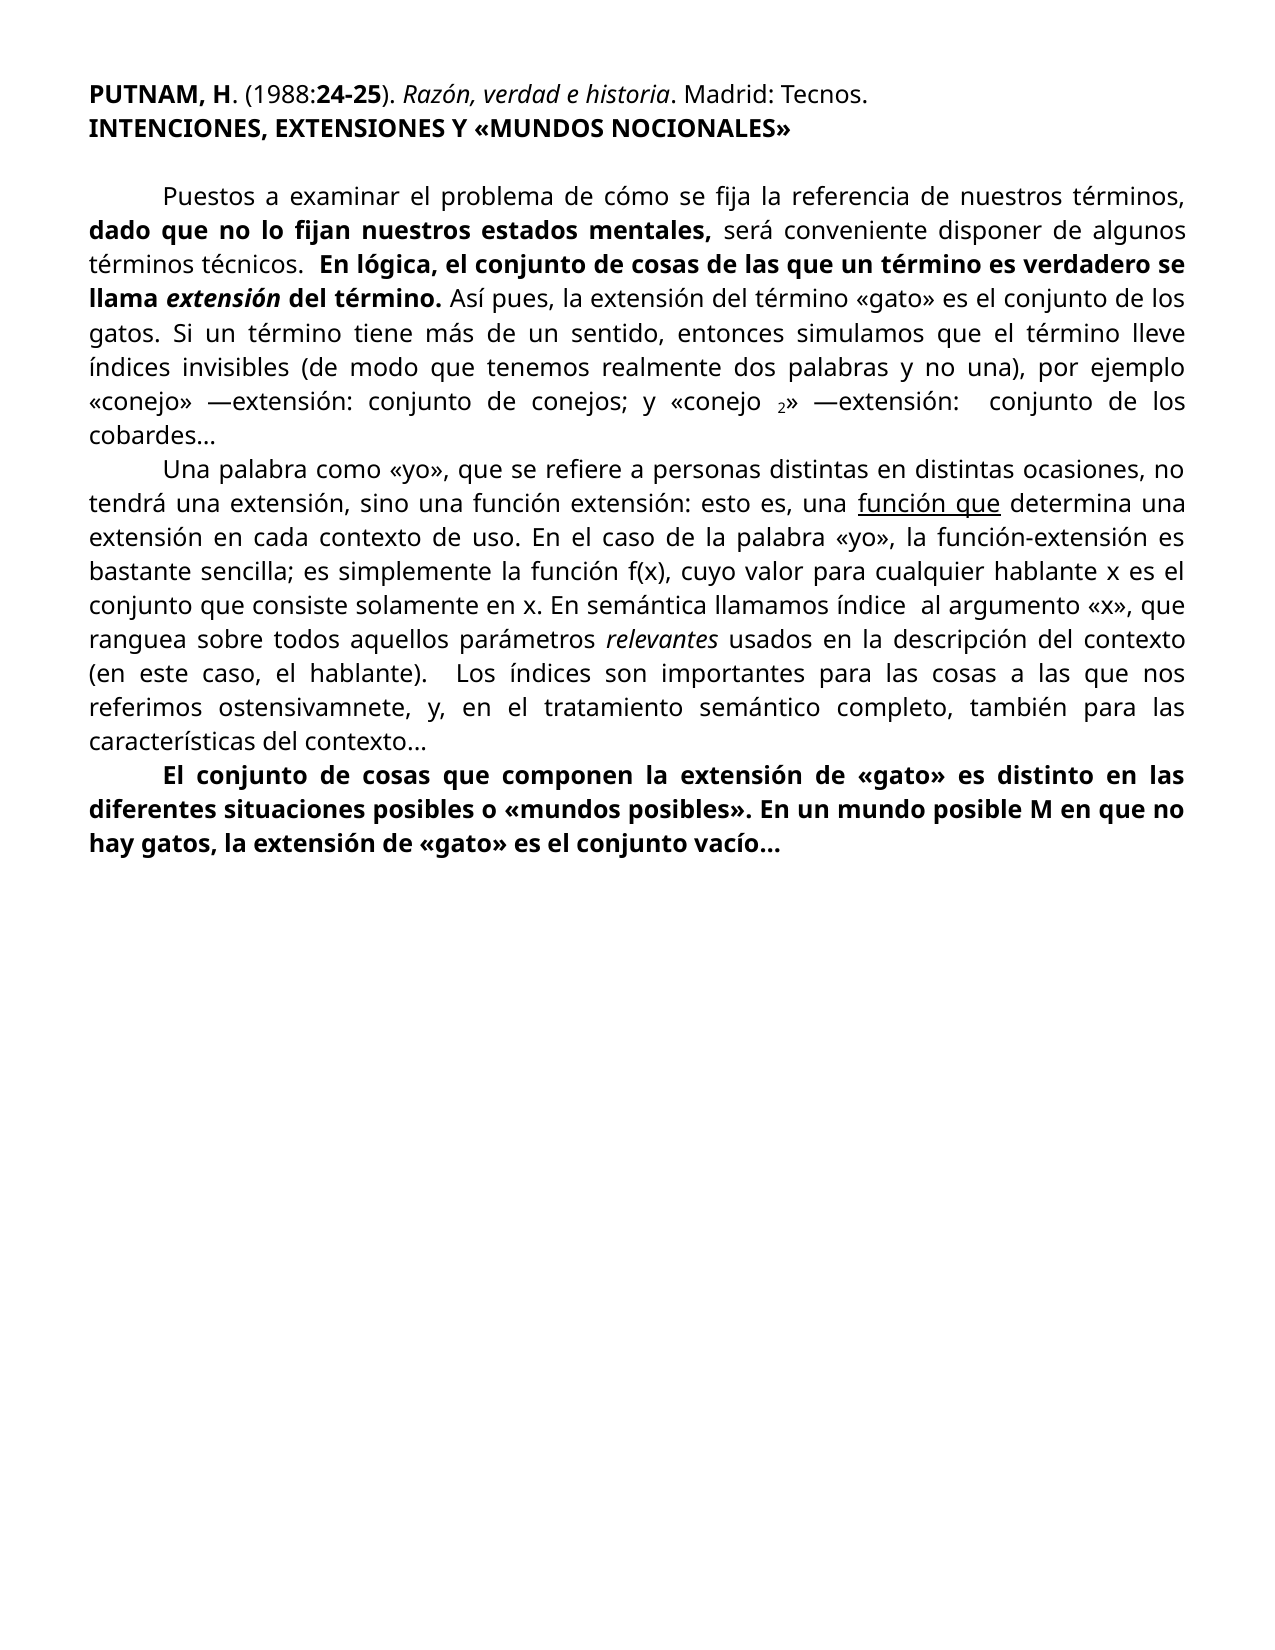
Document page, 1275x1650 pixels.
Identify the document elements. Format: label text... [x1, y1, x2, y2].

text El conjunto de cosas que componen la extensión de «gato» es distinto en las diferentes situaciones posibles o «mundos posibles». En un mundo posible M en que no hay gatos, la extensión de «gato» es el conjunto vacío… [88, 758, 1186, 860]
text INTENCIONES, EXTENSIONES Y «MUNDOS NOCIONALES» [88, 111, 1186, 145]
text Puestos a examinar el problema de cómo se fija la referencia de nuestros términos, dado que no lo fijan nuestros estados mentales, será conveniente disponer de algunos términos técnicos. En lógica, el conjunto de cosas de las que un término es verdadero se llama extensión del término. Así pues, la extensión del término «gato» es el conjunto de los gatos. Si un término tiene más de un sentido, entonces simulamos que el término lleve índices invisibles (de modo que tenemos realmente dos palabras y no una), por ejemplo «conejo» —extensión: conjunto de conejos; y «conejo 2» —extensión: conjunto de los cobardes… [88, 179, 1186, 451]
text Una palabra como «yo», que se refiere a personas distintas en distintas ocasiones, no tendrá una extensión, sino una función extensión: esto es, una función que determina una extensión en cada contexto de uso. En el caso de la palabra «yo», la función-extensión es bastante sencilla; es simplemente la función f(x), cuyo valor para cualquier hablante x es el conjunto que consiste solamente en x. En semántica llamamos índice al argumento «x», que ranguea sobre todos aquellos parámetros relevantes usados en la descripción del contexto (en este caso, el hablante). Los índices son importantes para las cosas a las que nos referimos ostensivamnete, y, en el tratamiento semántico completo, también para las características del contexto... [88, 451, 1186, 758]
text PUTNAM, H. (1988:24-25). Razón, verdad e historia. Madrid: Tecnos. [88, 77, 1186, 111]
